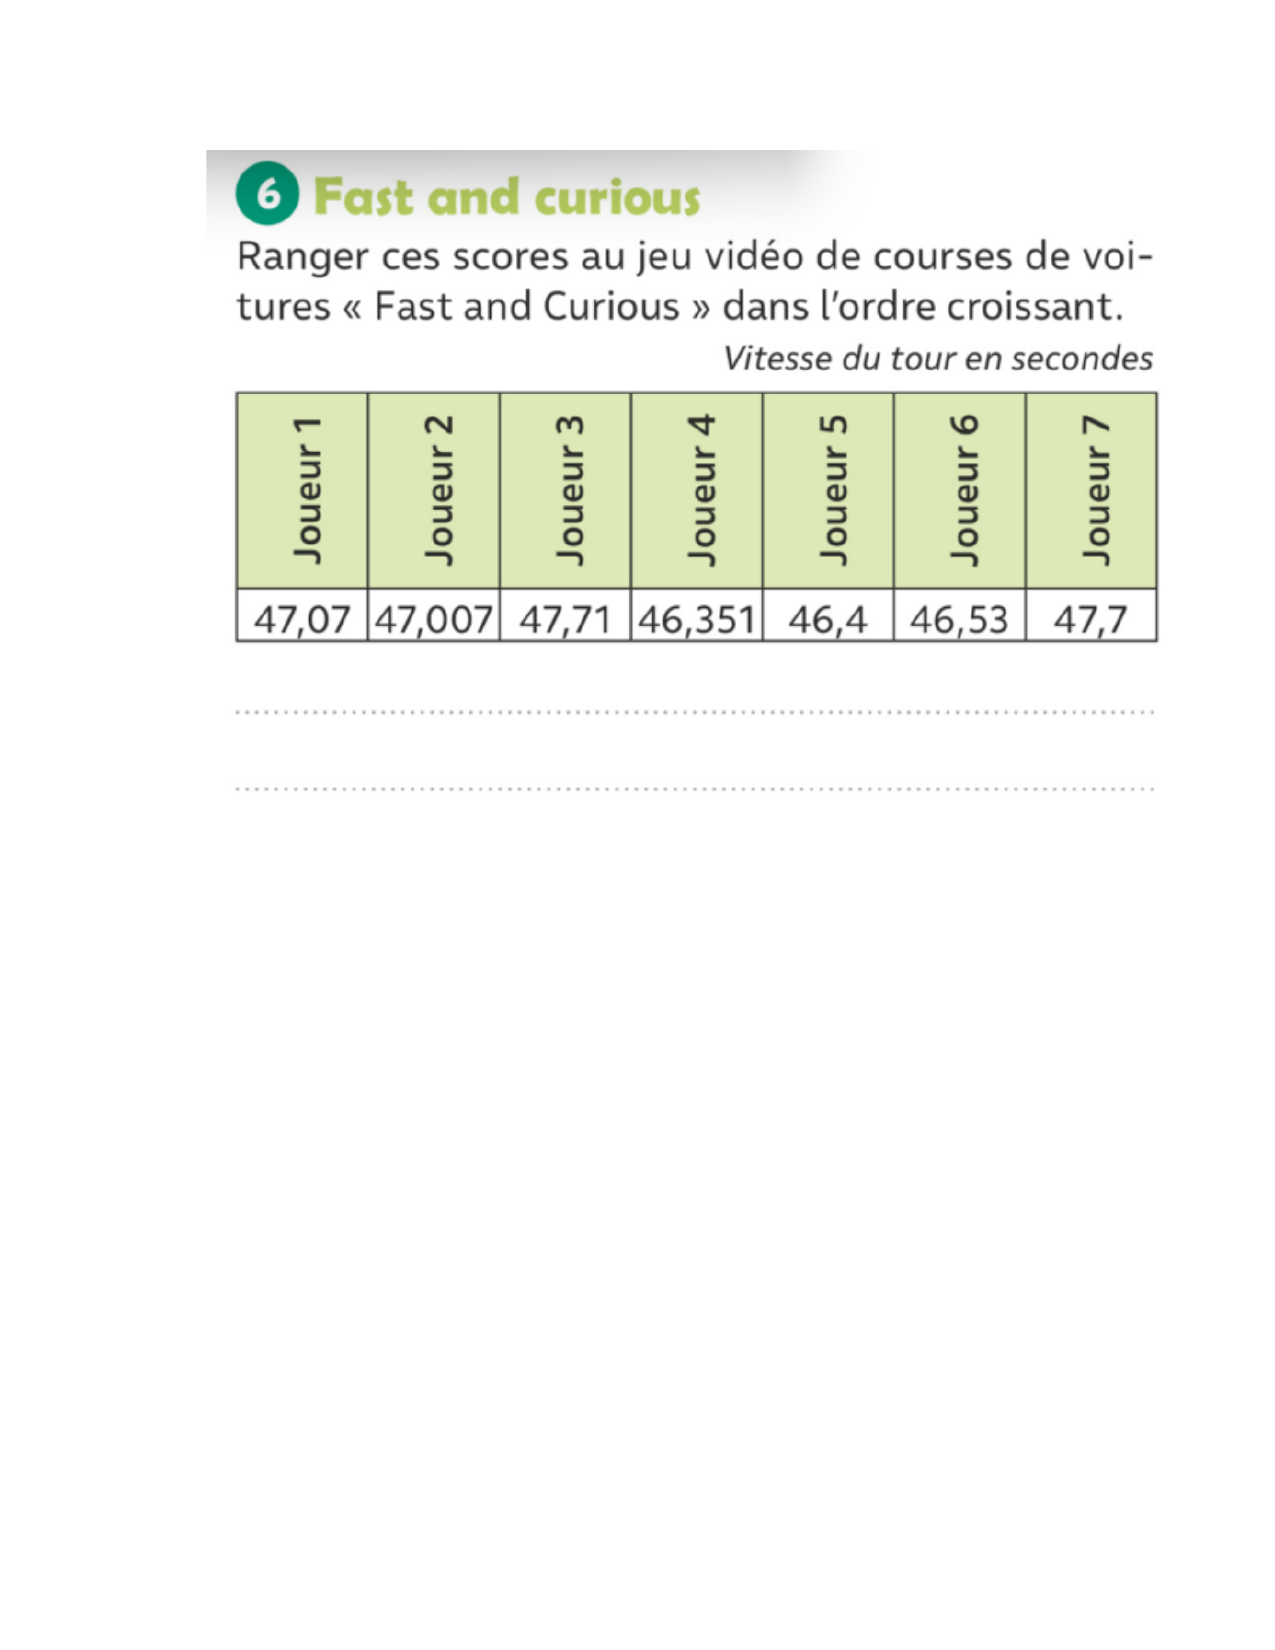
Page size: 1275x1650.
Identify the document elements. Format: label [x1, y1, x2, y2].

picture [206, 150, 1211, 812]
